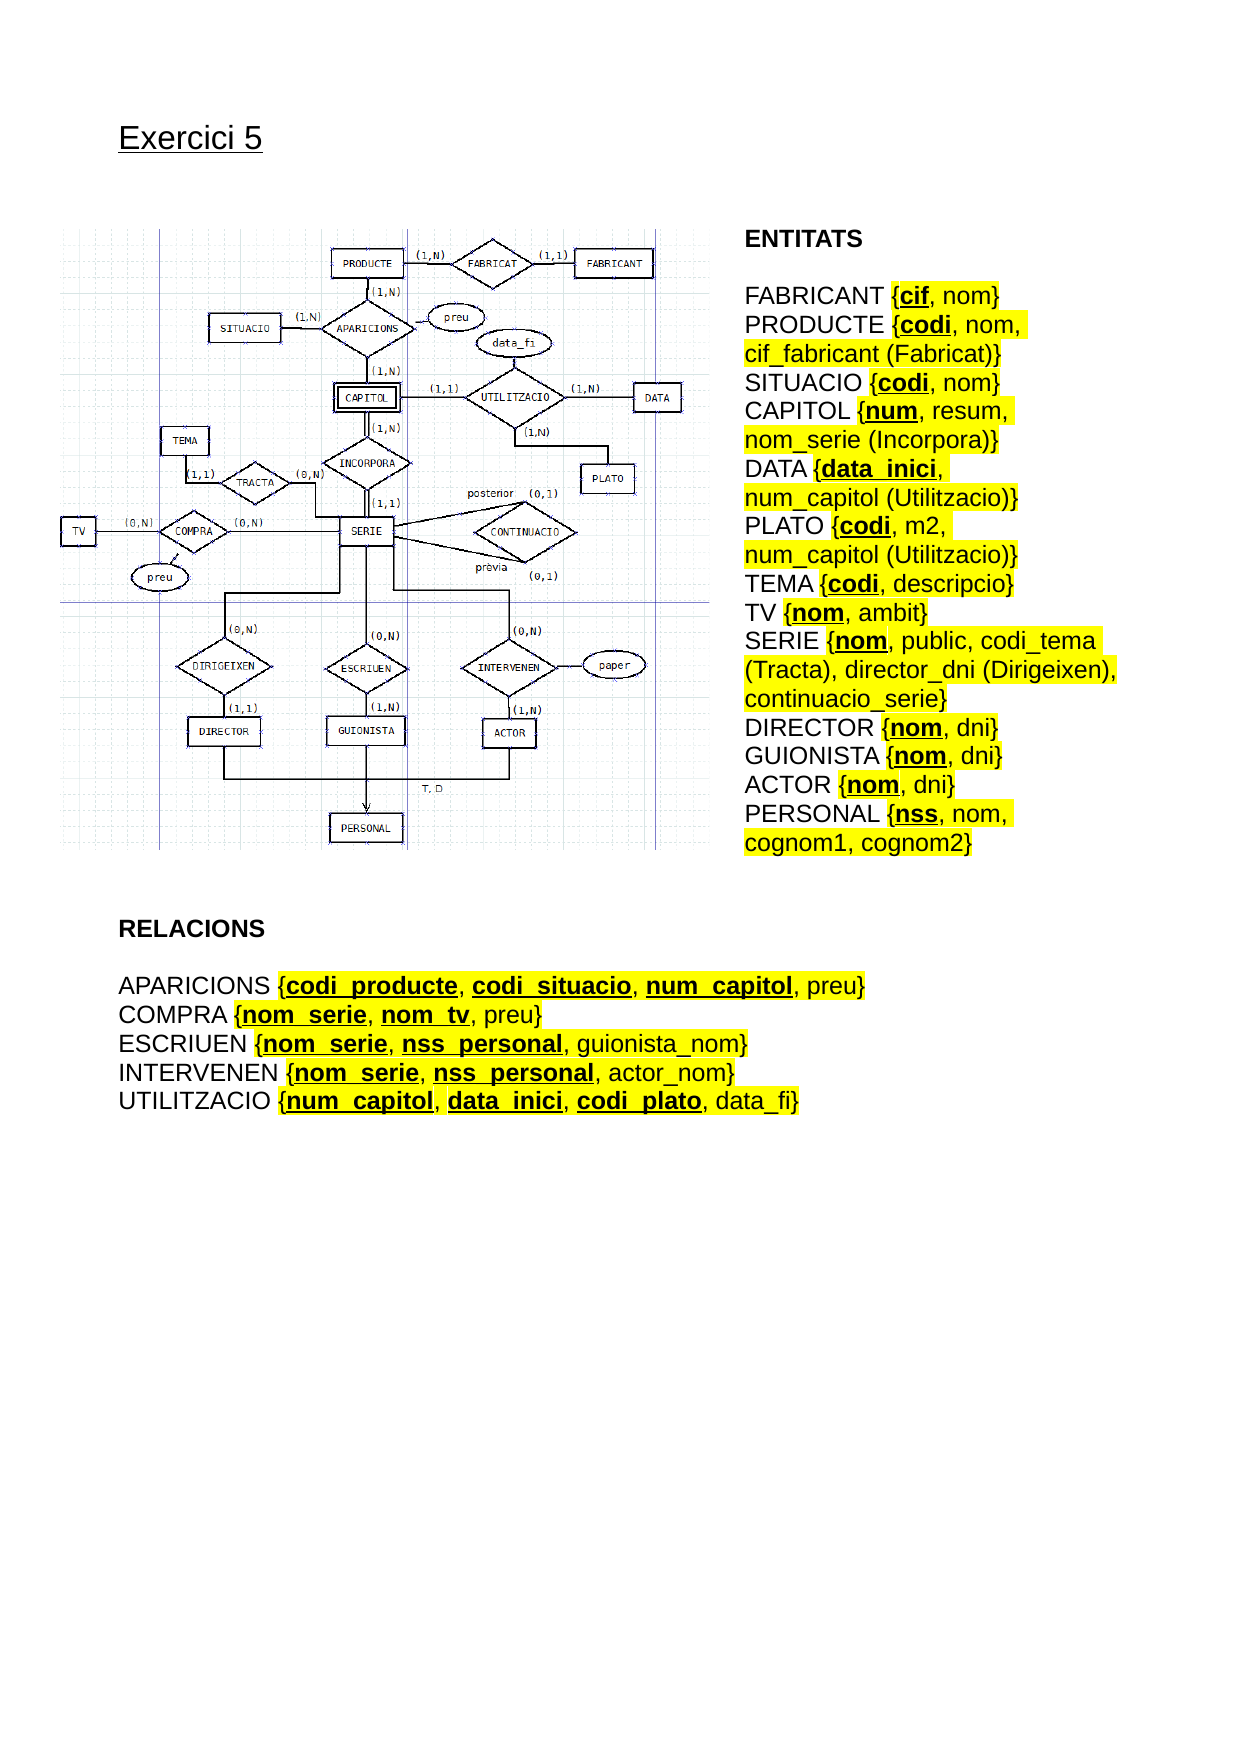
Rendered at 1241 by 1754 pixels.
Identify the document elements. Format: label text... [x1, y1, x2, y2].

text COMPRA {nom_serie, nom_tv, preu} [118, 1000, 1122, 1029]
text RELACIONS [118, 914, 1122, 942]
text TV {nom, ambit} [710, 597, 1122, 626]
text INTERVENEN {nom_serie, nss_personal, actor_nom} [118, 1057, 1122, 1086]
text FABRICANT {cif, nom} [710, 281, 1122, 310]
text ENTITATS [118, 195, 1122, 281]
text UTILITZACIO {num_capitol, data_inici, codi_plato, data_fi} [118, 1086, 1122, 1115]
text PERSONAL {nss, nom, cognom1, cognom2} [118, 799, 1122, 856]
text CAPITOL {num, resum, nom_serie (Incorpora)} [710, 396, 1122, 454]
text Exercici 5 [118, 118, 1122, 157]
text PLATO {codi, m2, num_capitol (Utilitzacio)} [710, 511, 1122, 569]
text DIRECTOR {nom, dni} [710, 712, 1122, 741]
picture [59, 229, 710, 850]
text GUIONISTA {nom, dni} [710, 741, 1122, 770]
text ESCRIUEN {nom_serie, nss_personal, guionista_nom} [118, 1029, 1122, 1057]
text SERIE {nom, public, codi_tema (Tracta), director_dni (Dirigeixen), continuacio_serie} [710, 626, 1122, 712]
text DATA {data_inici, num_capitol (Utilitzacio)} [710, 454, 1122, 511]
text SITUACIO {codi, nom} [710, 367, 1122, 396]
text TEMA {codi, descripcio} [710, 569, 1122, 597]
text PRODUCTE {codi, nom, cif_fabricant (Fabricat)} [710, 310, 1122, 367]
text ACTOR {nom, dni} [710, 770, 1122, 799]
text APARICIONS {codi_producte, codi_situacio, num_capitol, preu} [118, 971, 1122, 1000]
